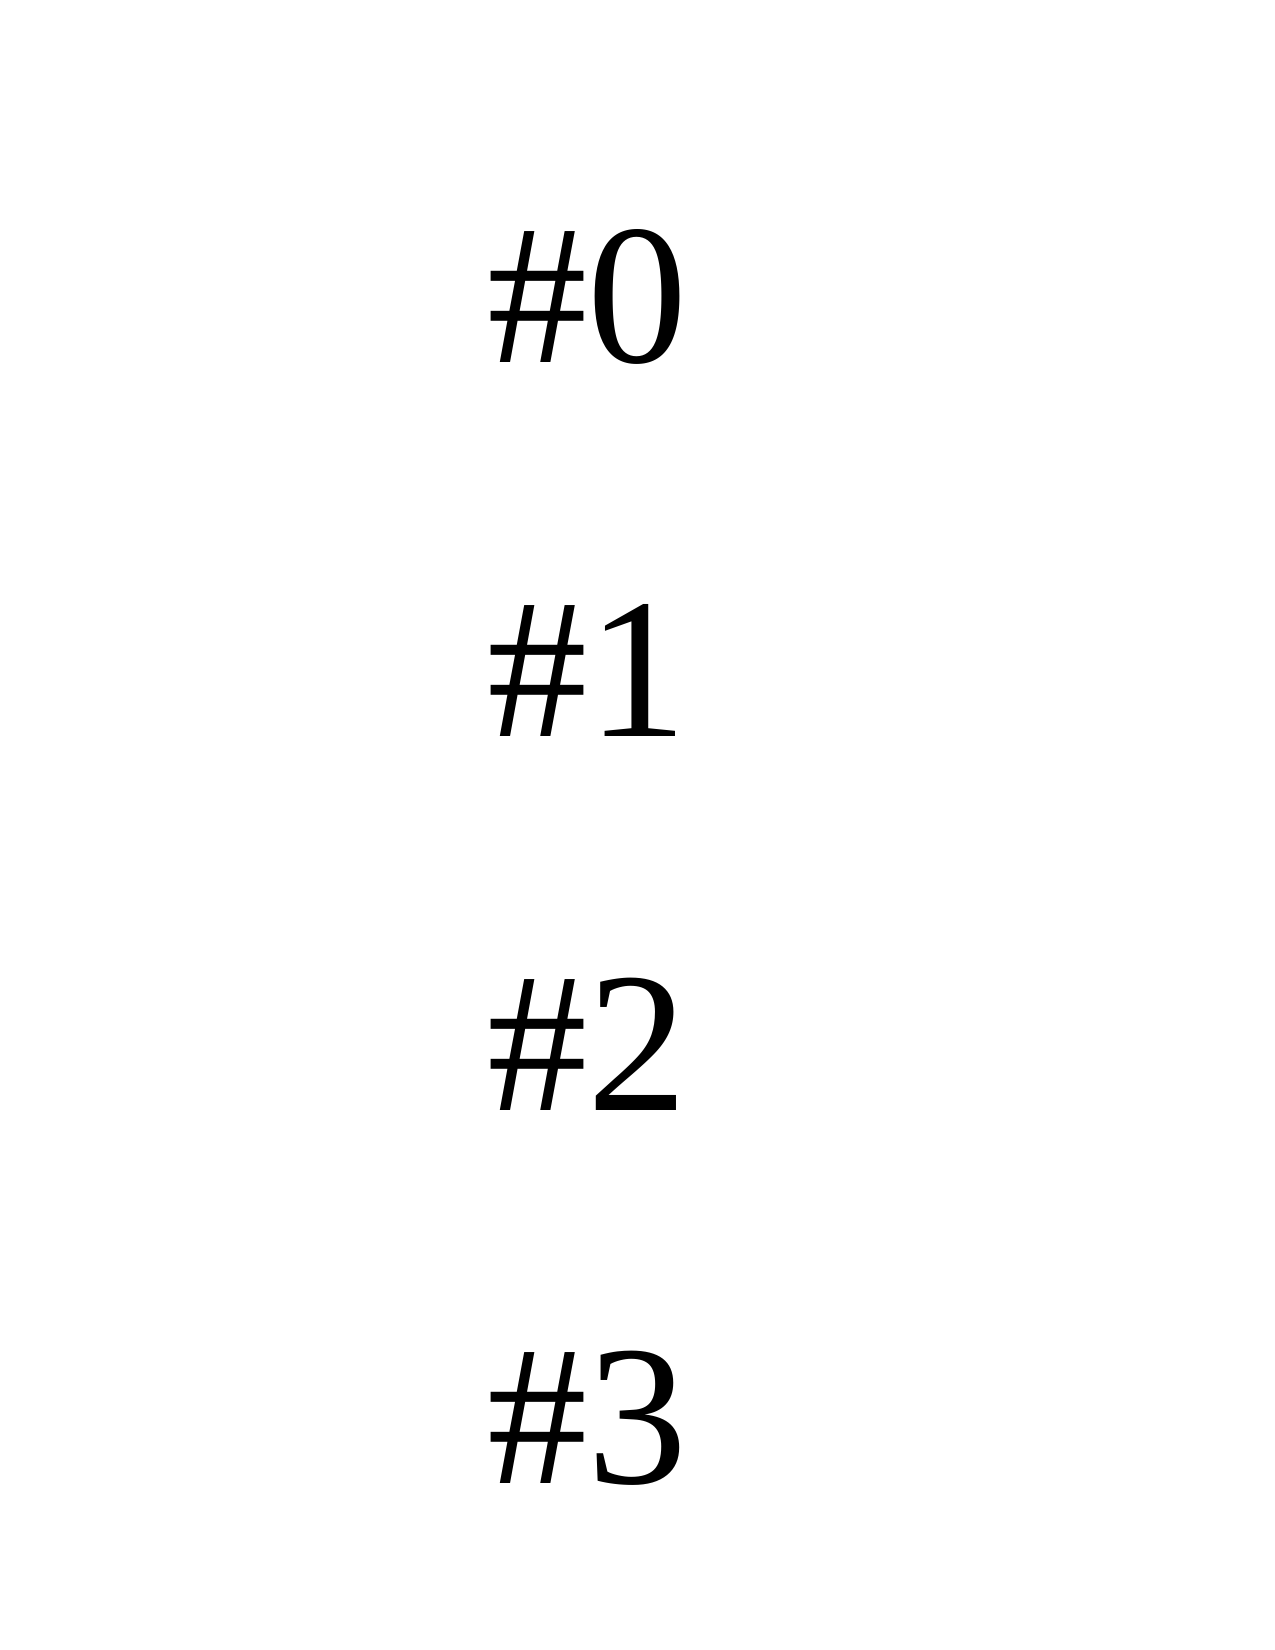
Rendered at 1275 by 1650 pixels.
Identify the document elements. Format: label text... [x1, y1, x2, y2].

text #1 [118, 549, 1157, 779]
text #3 [118, 1297, 1157, 1527]
text #2 [118, 923, 1157, 1153]
text #0 [118, 176, 1157, 406]
